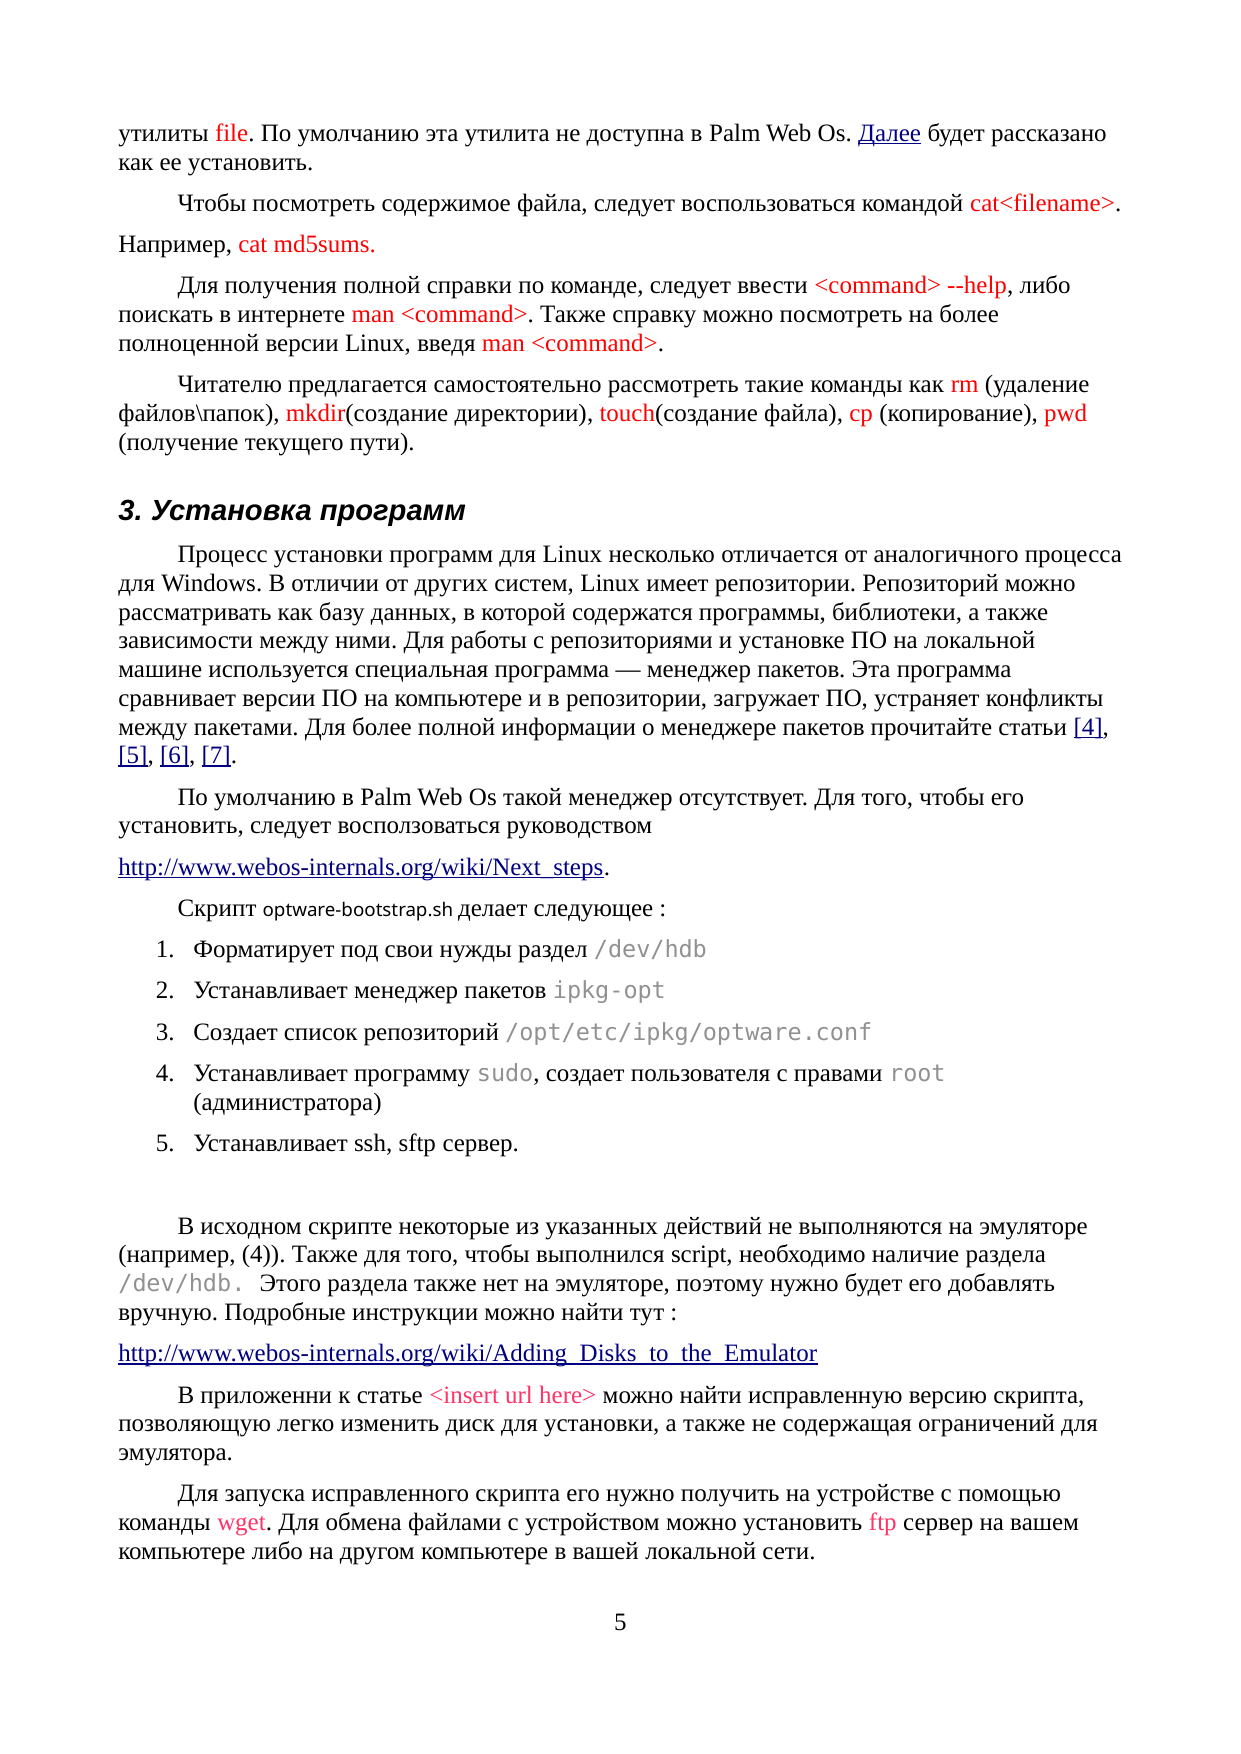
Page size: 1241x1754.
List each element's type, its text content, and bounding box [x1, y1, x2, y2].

list Устанавливает менеджер пакетов ipkg-opt [156, 976, 1122, 1004]
text Для получения полной справки по команде, следует ввести <command> --help, либо поискать в интернете man <command>. Также справку можно посмотреть на более полноценной версии Linux, введя man <command>. [118, 271, 1122, 357]
list Устанавливает ssh, sftp сервер. [156, 1128, 1122, 1157]
text http://www.webos-internals.org/wiki/Next_steps. [118, 852, 1122, 880]
text По умолчанию в Palm Web Os такой менеджер отсутствует. Для того, чтобы его установить, следует восползоваться руководством [118, 782, 1122, 839]
text Читателю предлагается самостоятельно рассмотреть такие команды как rm (удаление файлов\папок), mkdir(создание директории), touch(создание файла), cp (копирование), pwd (получение текущего пути). [118, 369, 1122, 456]
list Устанавливает программу sudo, создает пользователя с правами root (администратора) [156, 1058, 1122, 1116]
list Создает список репозиторий /opt/etc/ipkg/optware.conf [156, 1017, 1122, 1046]
text В исходном скрипте некоторые из указанных действий не выполняются на эмуляторе (например, (4)). Также для того, чтобы выполнился script, необходимо наличие раздела /dev/hdb. Этого раздела также нет на эмуляторе, поэтому нужно будет его добавлять вручную. Подробные инструкции можно найти тут : [118, 1211, 1122, 1326]
list Форматирует под свои нужды раздел /dev/hdb [156, 934, 1122, 963]
text Скрипт optware-bootstrap.sh делает следующее : [118, 893, 1122, 922]
text Чтобы посмотреть содержимое файла, следует воспользоваться командой cat<filename>. [118, 188, 1122, 217]
text В приложенни к статье <insert url here> можно найти исправленную версию скрипта, позволяющую легко изменить диск для установки, а также не содержащая ограничений для эмулятора. [118, 1380, 1122, 1466]
text утилиты file. По умолчанию эта утилита не доступна в Palm Web Os. Далее будет рассказано как ее установить. [118, 118, 1122, 176]
text Процесс установки программ для Linux несколько отличается от аналогичного процесса для Windows. В отличии от других систем, Linux имеет репозитории. Репозиторий можно рассматривать как базу данных, в которой содержатся программы, библиотеки, а также зависимости между ними. Для работы с репозиториями и установке ПО на локальной машине используется специальная программа — менеджер пакетов. Эта программа сравнивает версии ПО на компьютере и в репозитории, загружает ПО, устраняет конфликты между пакетами. Для более полной информации о менеджере пакетов прочитайте статьи [4], [5], [6], [7]. [118, 539, 1122, 769]
text Для запуска исправленного скрипта его нужно получить на устройстве с помощью команды wget. Для обмена файлами с устройством можно установить ftp сервер на вашем компьютере либо на другом компьютере в вашей локальной сети. [118, 1478, 1122, 1565]
text http://www.webos-internals.org/wiki/Adding_Disks_to_the_Emulator [118, 1338, 1122, 1367]
subtitle 3. Установка программ [118, 493, 1122, 527]
text Например, cat md5sums. [118, 229, 1122, 258]
